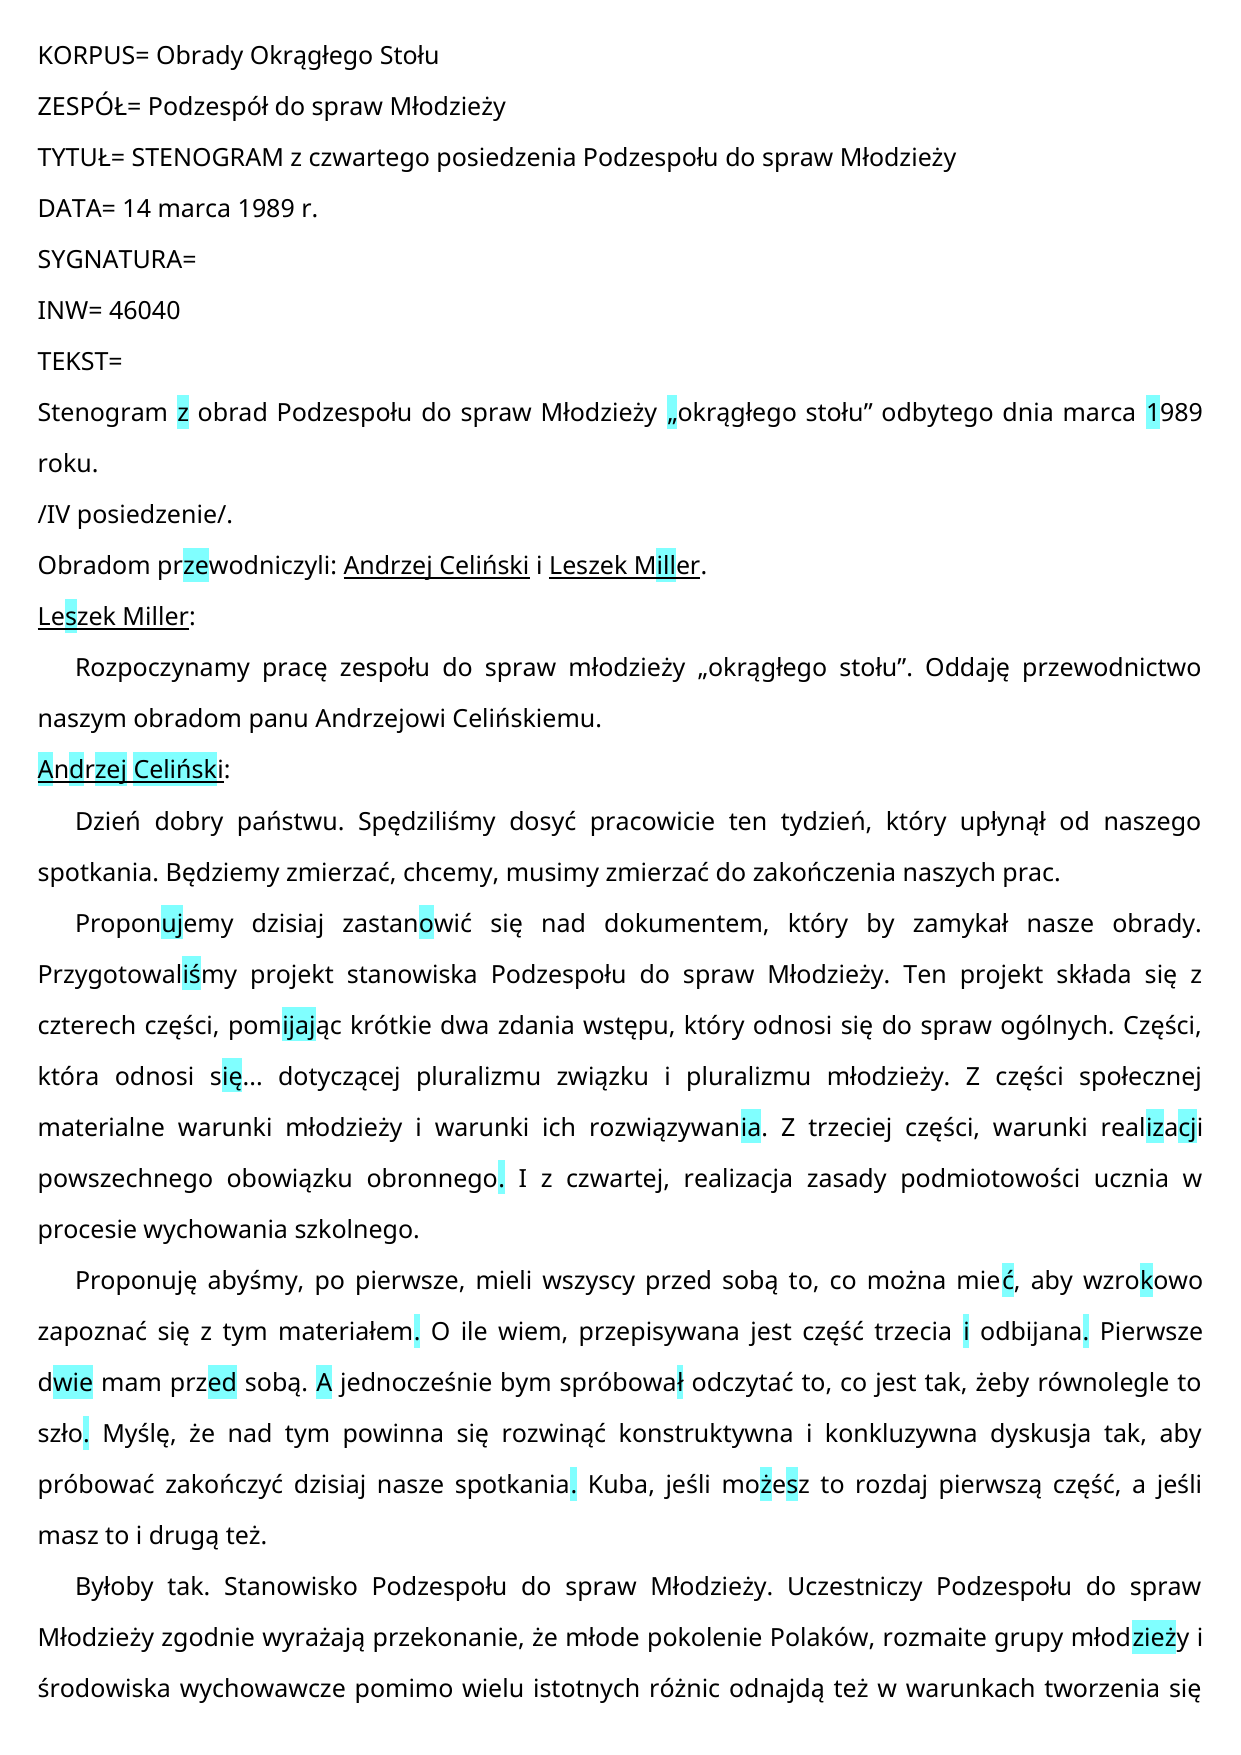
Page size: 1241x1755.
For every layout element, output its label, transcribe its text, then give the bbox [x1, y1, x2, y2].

text Stenogram z obrad Podzespołu do spraw Młodzieży „okrągłego stołu” odbytego dnia marca 1989 roku. [37, 395, 1203, 480]
text INW= 46040 [37, 293, 1203, 327]
text KORPUS= Obrady Okrągłego Stołu [37, 37, 1203, 72]
text Leszek Miller: [37, 599, 1203, 633]
text Dzień dobry państwu. Spędziliśmy dosyć pracowicie ten tydzień, który upłynął od naszego spotkania. Będziemy zmierzać, chcemy, musimy zmierzać do zakończenia naszych prac. [37, 803, 1203, 888]
text Proponuję abyśmy, po pierwsze, mieli wszyscy przed sobą to, co można mieć, aby wzrokowo zapoznać się z tym materiałem. O ile wiem, przepisywana jest część trzecia i odbijana. Pierwsze dwie mam przed sobą. A jednocześnie bym spróbował odczytać to, co jest tak, żeby równolegle to szło. Myślę, że nad tym powinna się rozwinąć konstruktywna i konkluzywna dyskusja tak, aby próbować zakończyć dzisiaj nasze spotkania. Kuba, jeśli możesz to rozdaj pierwszą część, a jeśli masz to i drugą też. [37, 1262, 1203, 1552]
text ZESPÓŁ= Podzespół do spraw Młodzieży [37, 88, 1203, 123]
text /IV posiedzenie/. [37, 497, 1203, 531]
text SYGNATURA= [37, 242, 1203, 276]
text Byłoby tak. Stanowisko Podzespołu do spraw Młodzieży. Uczestniczy Podzespołu do spraw Młodzieży zgodnie wyrażają przekonanie, że młode pokolenie Polaków, rozmaite grupy młodzieży i środowiska wychowawcze pomimo wielu istotnych różnic odnajdą też w warunkach tworzenia się [37, 1569, 1203, 1705]
text TYTUŁ= STENOGRAM z czwartego posiedzenia Podzespołu do spraw Młodzieży [37, 139, 1203, 174]
text DATA= 14 marca 1989 r. [37, 191, 1203, 225]
text Andrzej Celiński: [37, 752, 1203, 786]
text Rozpoczynamy pracę zespołu do spraw młodzieży „okrągłego stołu”. Oddaję przewodnictwo naszym obradom panu Andrzejowi Celińskiemu. [37, 650, 1203, 735]
text Obradom przewodniczyli: Andrzej Celiński i Leszek Miller. [37, 548, 1203, 582]
text TEKST= [37, 344, 1203, 378]
text Proponujemy dzisiaj zastanowić się nad dokumentem, który by zamykał nasze obrady. Przygotowaliśmy projekt stanowiska Podzespołu do spraw Młodzieży. Ten projekt składa się z czterech części, pomijając krótkie dwa zdania wstępu, który odnosi się do spraw ogólnych. Części, która odnosi się... dotyczącej pluralizmu związku i pluralizmu młodzieży. Z części społecznej materialne warunki młodzieży i warunki ich rozwiązywania. Z trzeciej części, warunki realizacji powszechnego obowiązku obronnego. I z czwartej, realizacja zasady podmiotowości ucznia w procesie wychowania szkolnego. [37, 905, 1203, 1246]
